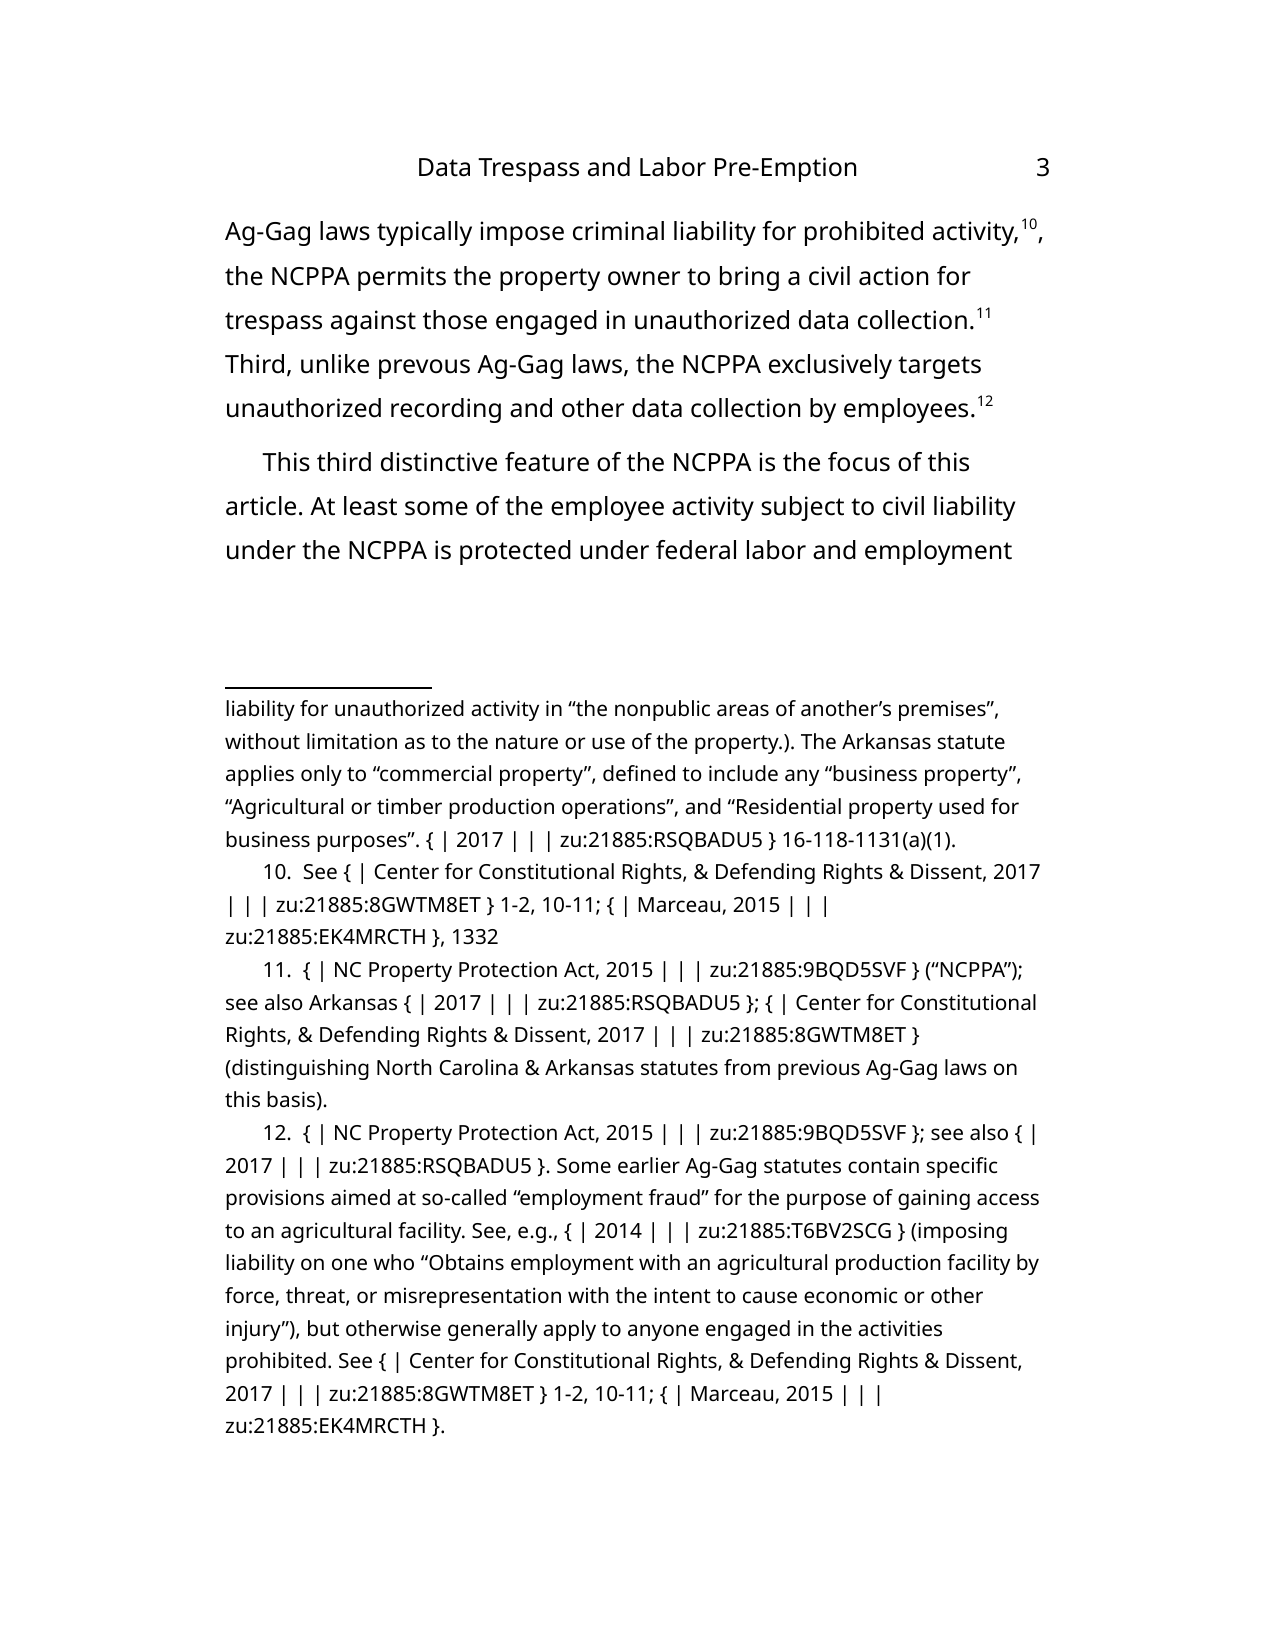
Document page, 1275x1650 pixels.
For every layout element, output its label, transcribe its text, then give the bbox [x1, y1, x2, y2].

text liability for unauthorized activity in “the nonpublic areas of another’s premises”, without limitation as to the nature or use of the property.). The Arkansas statute applies only to “commercial property”, defined to include any “business property”, “Agricultural or timber production operations”, and “Residential property used for business purposes”. { | 2017 | | | zu:21885:RSQBADU5 } 16-118-1131(a)(1). [225, 694, 1050, 853]
text { | NC Property Protection Act, 2015 | | | zu:21885:9BQD5SVF }; see also { | 2017 | | | zu:21885:RSQBADU5 }. Some earlier Ag-Gag statutes contain specific provisions aimed at so-called “employment fraud” for the purpose of gaining access to an agricultural facility. See, e.g., { | 2014 | | | zu:21885:T6BV2SCG } (imposing liability on one who “Obtains employment with an agricultural production facility by force, threat, or misrepresentation with the intent to cause economic or other injury”), but otherwise generally apply to anyone engaged in the activities prohibited. See { | Center for Constitutional Rights, & Defending Rights & Dissent, 2017 | | | zu:21885:8GWTM8ET } 1-2, 10-11; { | Marceau, 2015 | | | zu:21885:EK4MRCTH }. [225, 1118, 1050, 1440]
text See { | Center for Constitutional Rights, & Defending Rights & Dissent, 2017 | | | zu:21885:8GWTM8ET } 1-2, 10-11; { | Marceau, 2015 | | | zu:21885:EK4MRCTH }, 1332 [225, 857, 1050, 951]
text { | NC Property Protection Act, 2015 | | | zu:21885:9BQD5SVF } (“NCPPA”); see also Arkansas { | 2017 | | | zu:21885:RSQBADU5 }; { | Center for Constitutional Rights, & Defending Rights & Dissent, 2017 | | | zu:21885:8GWTM8ET } (distinguishing North Carolina & Arkansas statutes from previous Ag-Gag laws on this basis). [225, 955, 1050, 1114]
text This third distinctive feature of the NCPPA is the focus of this article. At least some of the employee activity subject to civil liability under the NCPPA is protected under federal labor and employment laws. The Supremacy Clause dictates that this conflict must be resolved in favor of federal law under the pre-emption doctrine. [225, 444, 1050, 611]
text Ag-Gag laws typically impose criminal liability for prohibited activity,, the NCPPA permits the property owner to bring a civil action for trespass against those engaged in unauthorized data collection. Third, unlike prevous Ag-Gag laws, the NCPPA exclusively targets unauthorized recording and other data collection by employees. [225, 214, 1050, 425]
